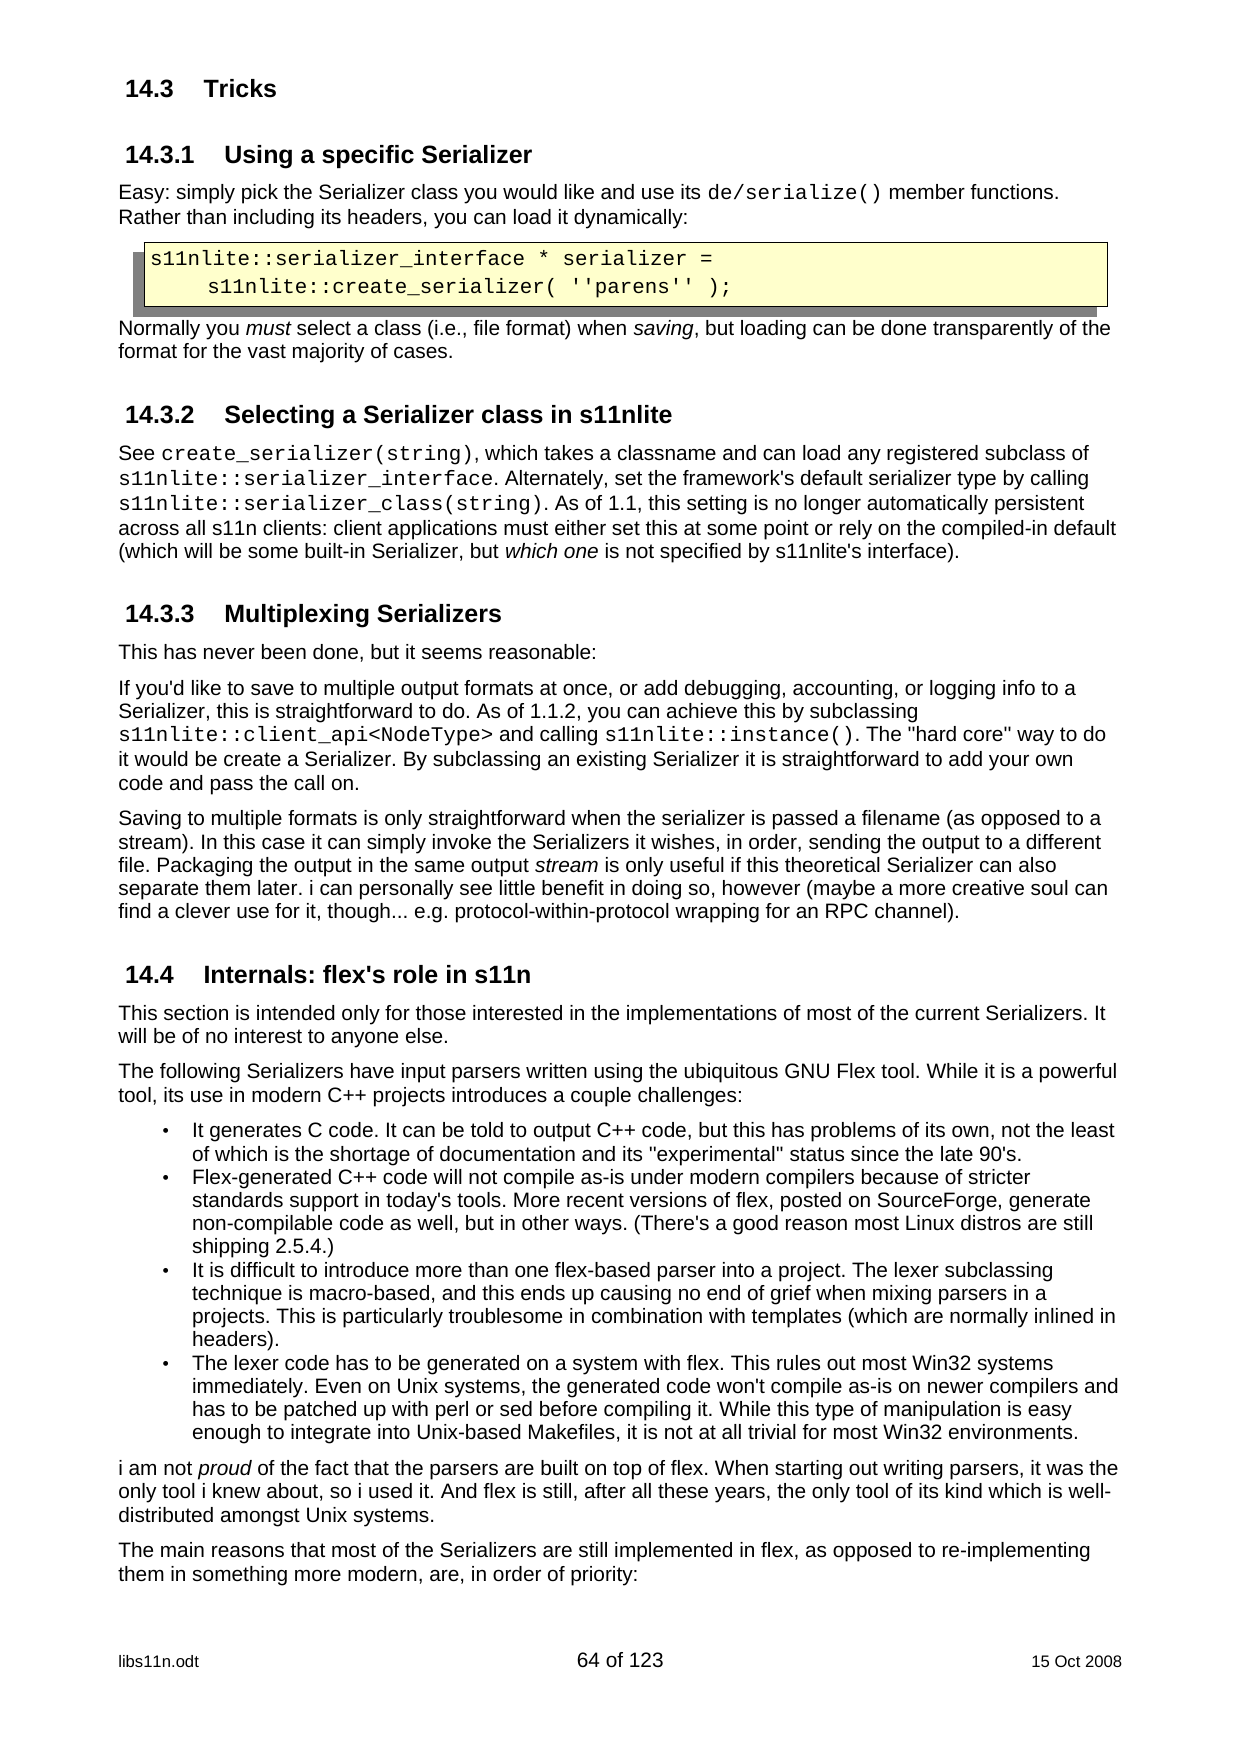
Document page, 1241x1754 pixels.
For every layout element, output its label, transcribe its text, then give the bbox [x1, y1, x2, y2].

text The main reasons that most of the Serializers are still implemented in flex, as opposed to re-implementing them in something more modern, are, in order of priority: [118, 1539, 1122, 1585]
text Saving to multiple formats is only straightforward when the serializer is passed a filename (as opposed to a stream). In this case it can simply invoke the Serializers it wishes, in order, sending the output to a different file. Packaging the output in the same output stream is only useful if this theoretical Serializer can also separate them later. i can personally see little benefit in doing so, however (maybe a more creative soul can find a clever use for it, though... e.g. protocol-within-protocol wrapping for an RPC channel). [118, 807, 1122, 923]
list Flex-generated C++ code will not compile as-is under modern compilers because of stricter standards support in today's tools. More recent versions of flex, posted on SourceForge, generate non-compilable code as well, but in other ways. (There's a good reason most Linux distros are still shipping 2.5.4.) [162, 1165, 1122, 1258]
text s11nlite::serializer_interface * serializer = [145, 243, 1107, 265]
text This section is intended only for those interested in the implementations of most of the current Serializers. It will be of no interest to anyone else. [118, 1001, 1122, 1047]
subtitle Using a specific Serializer [118, 140, 1122, 168]
text i am not proud of the fact that the parsers are built on top of flex. When starting out writing parsers, it was the only tool i knew about, so i used it. And flex is still, after all these years, the only tool of its kind which is well-distributed amongst Unix systems. [118, 1457, 1122, 1526]
list It generates C code. It can be told to output C++ code, but this has problems of its own, not the least of which is the shortage of documentation and its ''experimental'' status since the late 90's. [162, 1119, 1122, 1165]
text If you'd like to save to multiple output formats at once, or add debugging, accounting, or logging info to a Serializer, this is straightforward to do. As of 1.1.2, you can achieve this by subclassing s11nlite::client_api<NodeType> and calling s11nlite::instance(). The ''hard core'' way to do it would be create a Serializer. By subclassing an existing Serializer it is straightforward to add your own code and pass the call on. [118, 676, 1122, 794]
text This has never been done, but it seems reasonable: [118, 641, 1122, 664]
subtitle Tricks [118, 75, 1122, 103]
text Easy: simply pick the Serializer class you would like and use its de/serialize() member functions. Rather than including its headers, you can load it dynamically: [118, 181, 1122, 229]
list It is difficult to introduce more than one flex-based parser into a project. The lexer subclassing technique is macro-based, and this ends up causing no end of grief when mixing parsers in a projects. This is particularly troublesome in combination with templates (which are normally inlined in headers). [162, 1258, 1122, 1351]
text The following Serializers have input parsers written using the ubiquitous GNU Flex tool. While it is a powerful tool, its use in modern C++ projects introduces a couple challenges: [118, 1060, 1122, 1106]
text s11nlite::create_serializer( ''parens'' ); [145, 265, 1107, 306]
subtitle Multiplexing Serializers [118, 600, 1122, 628]
list The lexer code has to be generated on a system with flex. This rules out most Win32 systems immediately. Even on Unix systems, the generated code won't compile as-is on newer compilers and has to be patched up with perl or sed before compiling it. While this type of manipulation is easy enough to integrate into Unix-based Makefiles, it is not at all trivial for most Win32 environments. [162, 1351, 1122, 1444]
subtitle Selecting a Serializer class in s11nlite [118, 401, 1122, 428]
text Normally you must select a class (i.e., file format) when saving, but loading can be done transparently of the format for the vast majority of cases. [118, 317, 1122, 363]
text See create_serializer(string), which takes a classname and can load any registered subclass of s11nlite::serializer_interface. Alternately, set the framework's default serializer type by calling s11nlite::serializer_class(string). As of 1.1, this setting is no longer automatically persistent across all s11n clients: client applications must either set this at some point or rely on the compiled-in default (which will be some built-in Serializer, but which one is not specified by s11nlite's interface). [118, 441, 1122, 563]
subtitle Internals: flex's role in s11n [118, 961, 1122, 988]
